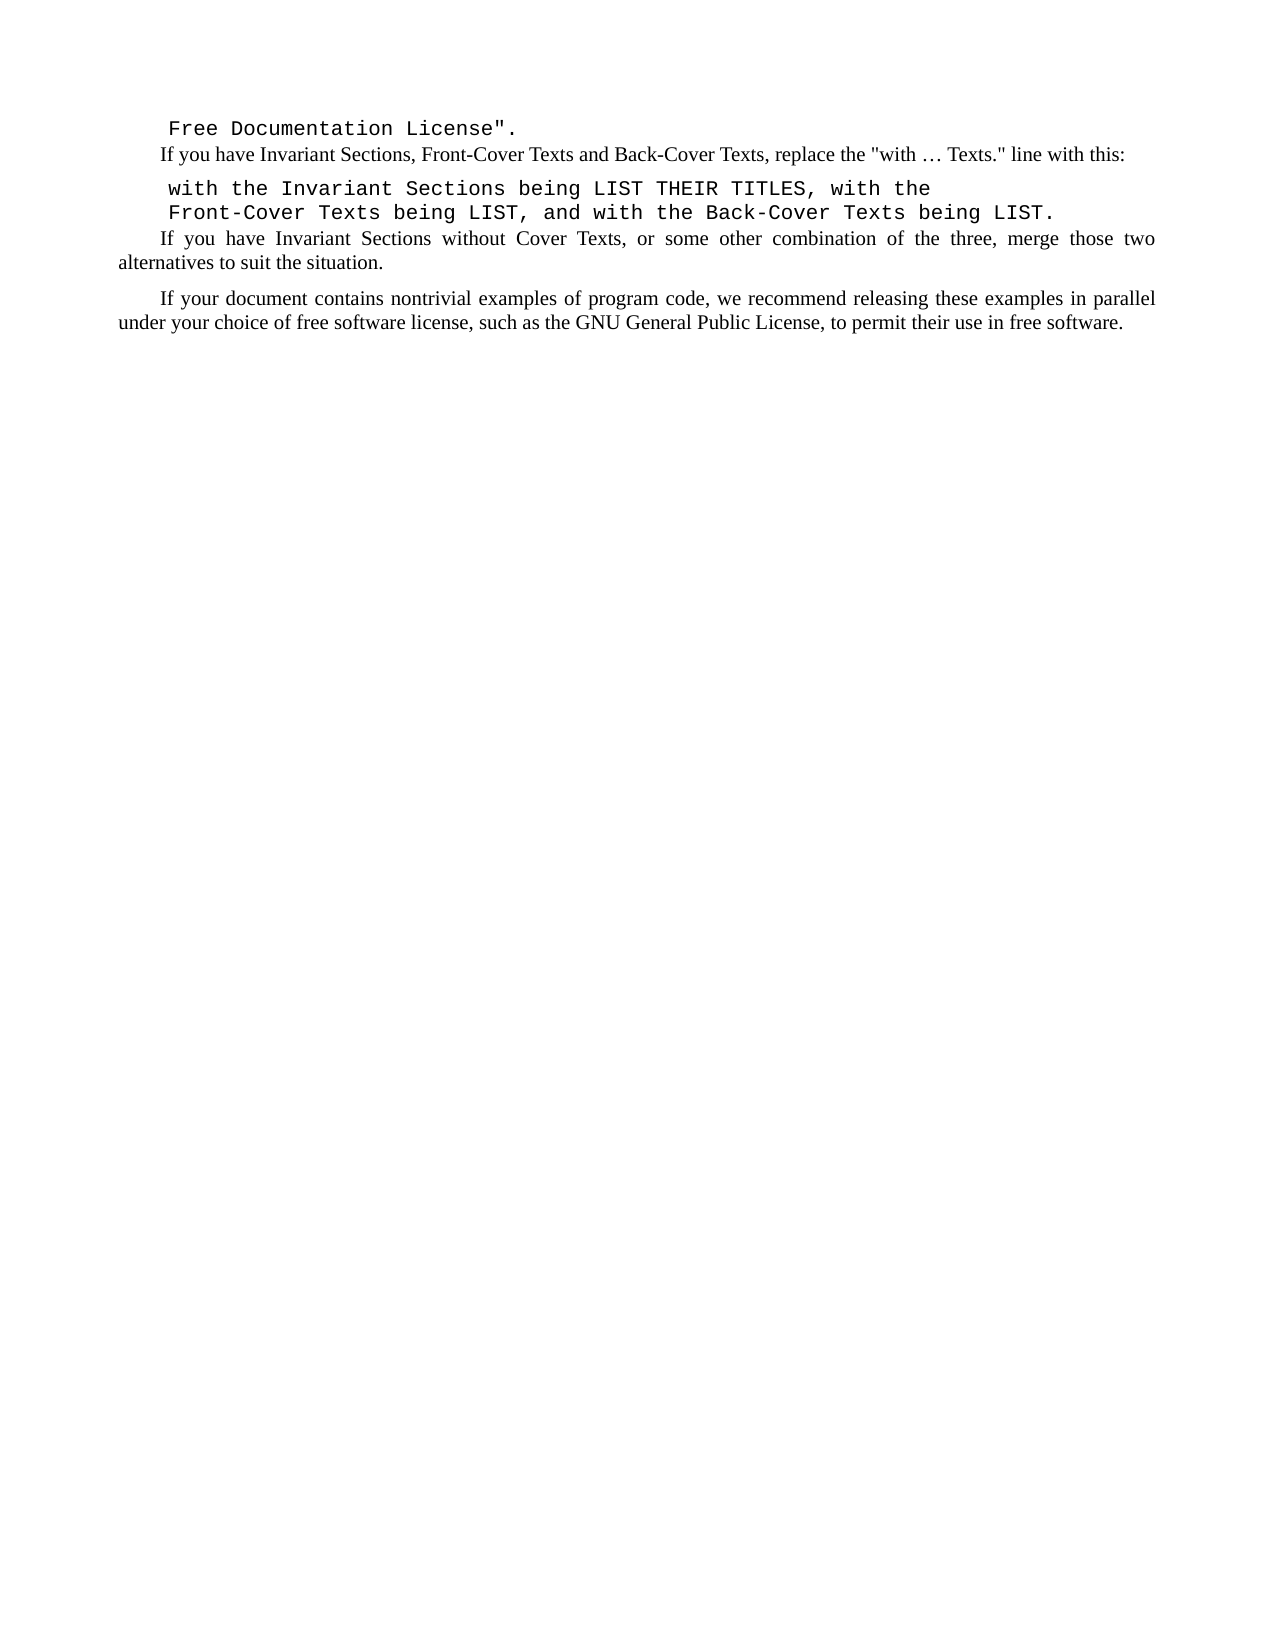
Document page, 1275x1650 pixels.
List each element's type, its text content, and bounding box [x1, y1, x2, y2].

text If your document contains nontrivial examples of program code, we recommend releasing these examples in parallel under your choice of free software license, such as the GNU General Public License, to permit their use in free software. [118, 286, 1157, 334]
text If you have Invariant Sections without Cover Texts, or some other combination of the three, merge those two alternatives to suit the situation. [118, 226, 1157, 274]
text with the Invariant Sections being LIST THEIR TITLES, with the [118, 178, 1157, 202]
text If you have Invariant Sections, Front-Cover Texts and Back-Cover Texts, replace the "with … Texts." line with this: [118, 142, 1157, 166]
text Front-Cover Texts being LIST, and with the Back-Cover Texts being LIST. [118, 202, 1157, 226]
text Free Documentation License". [118, 118, 1157, 142]
